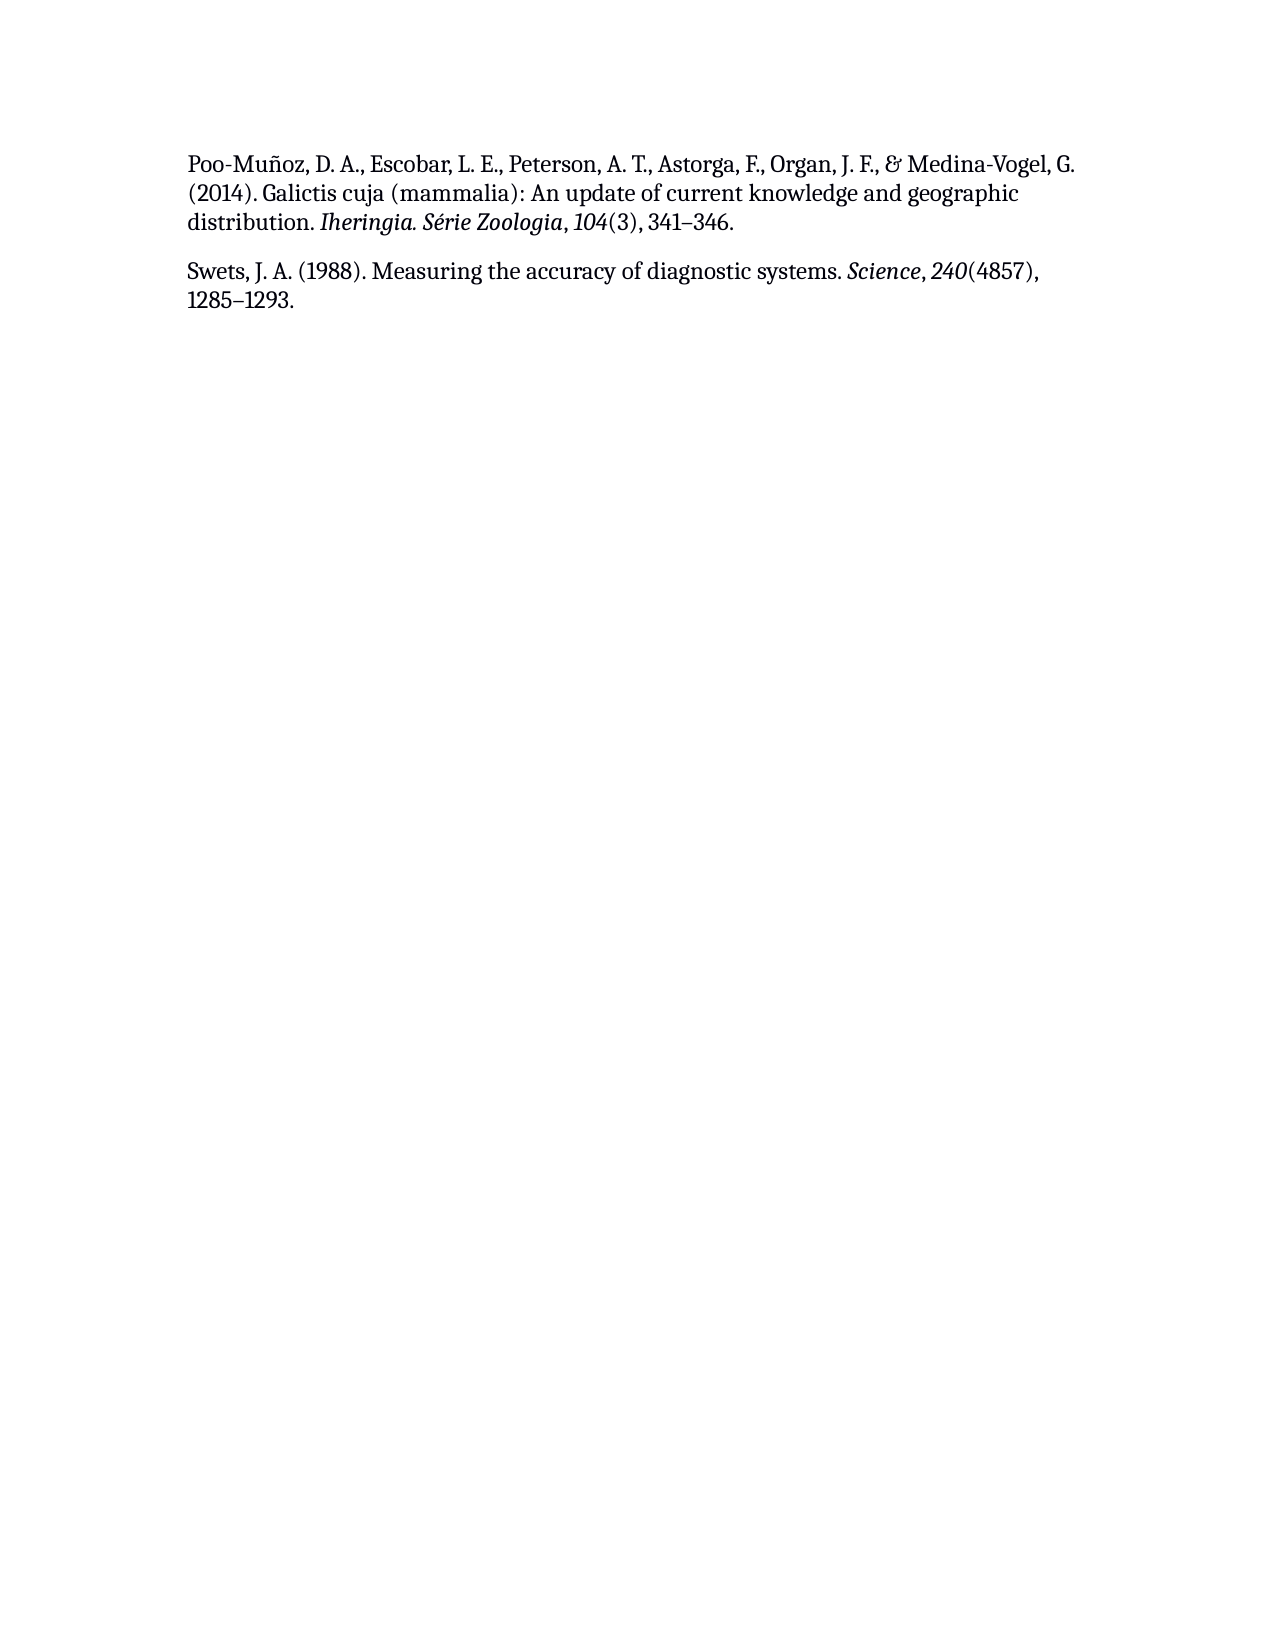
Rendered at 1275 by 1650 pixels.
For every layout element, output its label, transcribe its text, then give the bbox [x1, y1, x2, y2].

text Swets, J. A. (1988). Measuring the accuracy of diagnostic systems. Science, 240(4857), 1285–1293. [187, 257, 1087, 314]
text Poo-Muñoz, D. A., Escobar, L. E., Peterson, A. T., Astorga, F., Organ, J. F., & Medina-Vogel, G. (2014). Galictis cuja (mammalia): An update of current knowledge and geographic distribution. Iheringia. Série Zoologia, 104(3), 341–346. [187, 150, 1087, 236]
